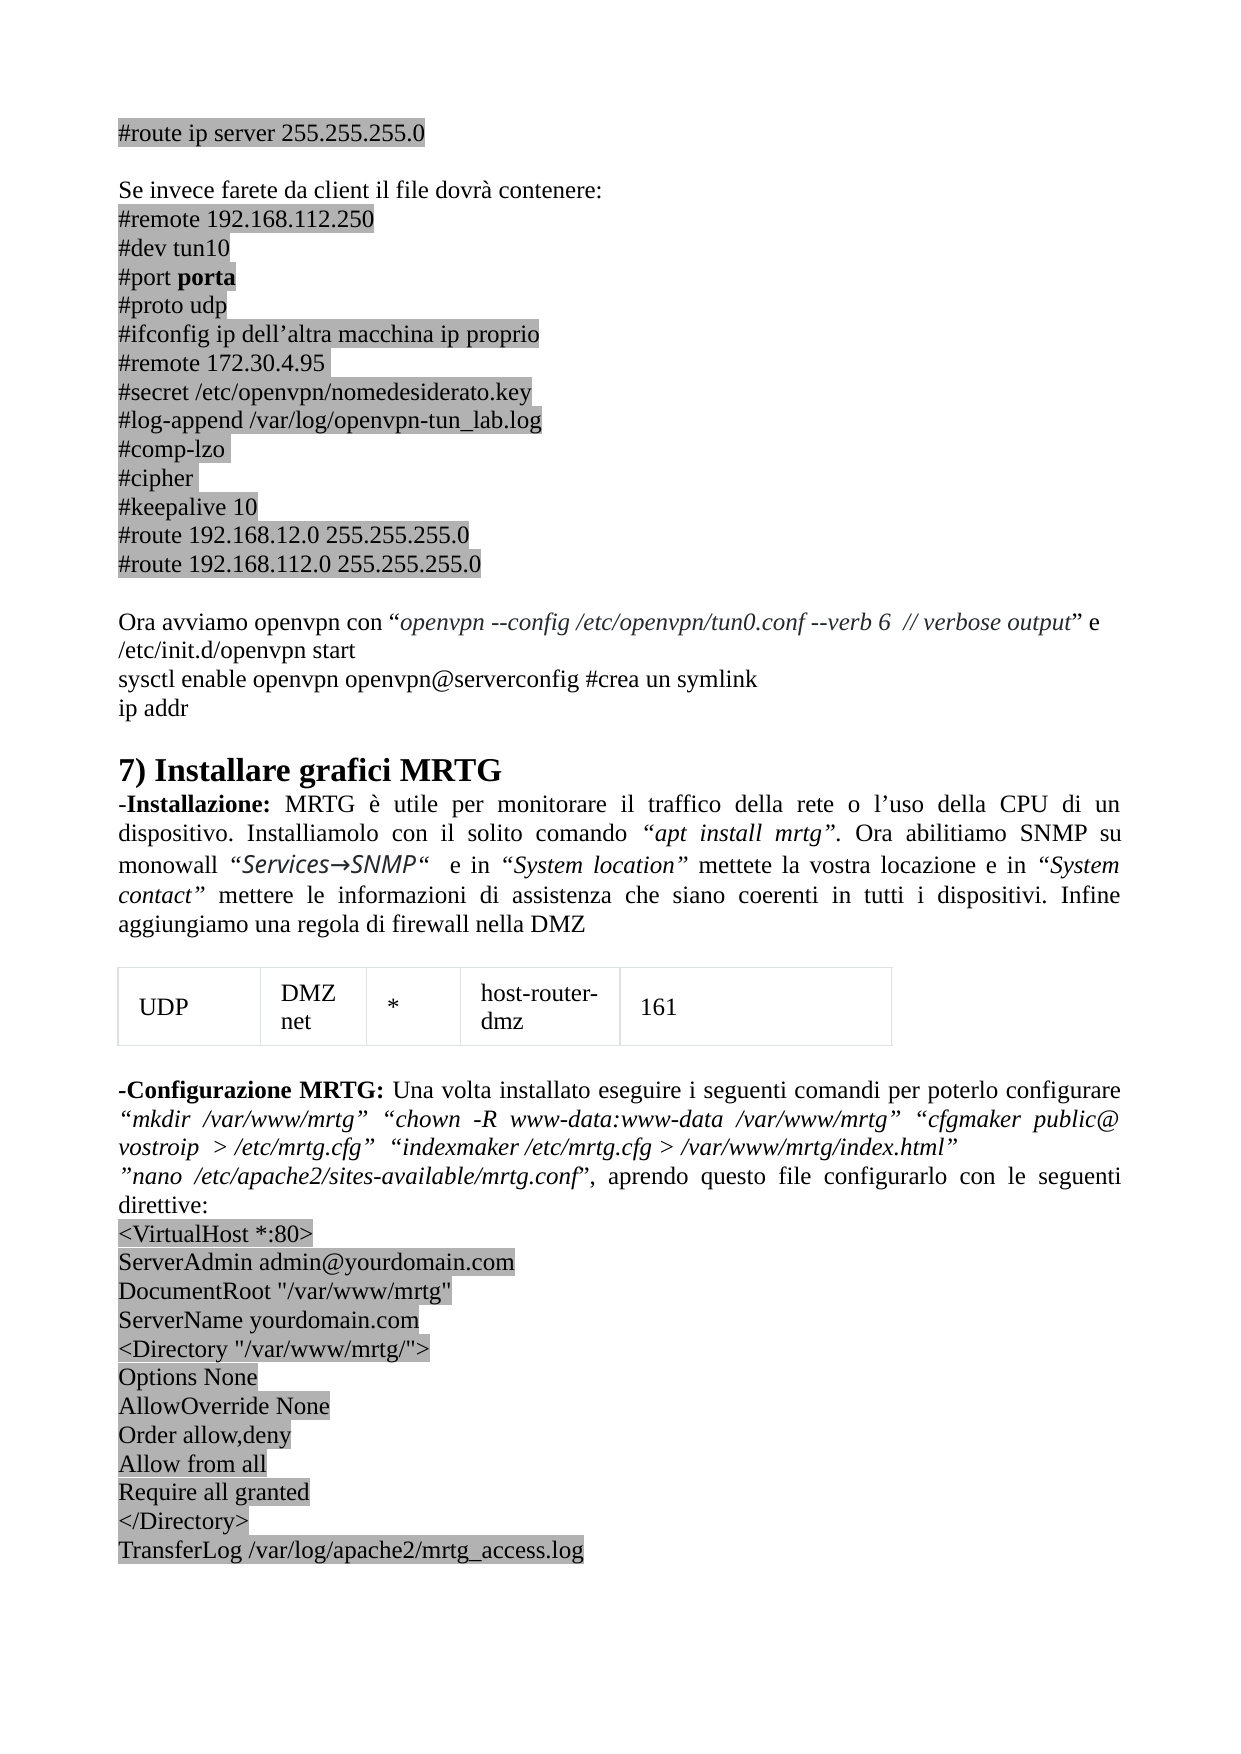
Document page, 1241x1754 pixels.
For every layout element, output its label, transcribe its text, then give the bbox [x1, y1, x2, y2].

text Ora avviamo openvpn con “openvpn --config /etc/openvpn/tun0.conf --verb 6 // verbose output” e [118, 607, 1122, 636]
text -Configurazione MRTG: Una volta installato eseguire i seguenti comandi per poterlo configurare “mkdir /var/www/mrtg” “chown -R www-data:www-data /var/www/mrtg” “cfgmaker public@ vostroip > /etc/mrtg.cfg” “indexmaker /etc/mrtg.cfg > /var/www/mrtg/index.html” [118, 1075, 1122, 1161]
text #secret /etc/openvpn/nomedesiderato.key [118, 377, 1122, 406]
text #ifconfig ip dell’altra macchina ip proprio [118, 319, 1122, 348]
text Se invece farete da client il file dovrà contenere: [118, 176, 1122, 204]
text #proto udp [118, 291, 1122, 319]
text 7) Installare grafici MRTG [118, 751, 1122, 789]
table_header UDP [119, 968, 260, 1044]
text #remote 172.30.4.95 [118, 348, 1122, 377]
text #dev tun10 [118, 233, 1122, 262]
text </Directory> [118, 1506, 1122, 1535]
text #log-append /var/log/openvpn-tun_lab.log [118, 406, 1122, 434]
text Options None [118, 1362, 1122, 1391]
text #port porta [118, 262, 1122, 291]
text TransferLog /var/log/apache2/mrtg_access.log [118, 1535, 1122, 1564]
text #route 192.168.12.0 255.255.255.0 [118, 521, 1122, 549]
text sysctl enable openvpn openvpn@serverconfig #crea un symlink [118, 664, 1122, 693]
text ServerName yourdomain.com [118, 1305, 1122, 1334]
text <Directory "/var/www/mrtg/"> [118, 1334, 1122, 1362]
text #route ip server 255.255.255.0 [118, 118, 1122, 147]
text ip addr [118, 693, 1122, 722]
table_header DMZ net [261, 968, 366, 1044]
text DocumentRoot "/var/www/mrtg" [118, 1276, 1122, 1305]
text #remote 192.168.112.250 [118, 204, 1122, 233]
text /etc/init.d/openvpn start [118, 636, 1122, 664]
text <VirtualHost *:80> [118, 1219, 1122, 1247]
text AllowOverride None [118, 1391, 1122, 1420]
text Order allow,deny [118, 1420, 1122, 1449]
table_header * [367, 968, 460, 1044]
text #keepalive 10 [118, 492, 1122, 521]
text #cipher [118, 463, 1122, 492]
text #route 192.168.112.0 255.255.255.0 [118, 549, 1122, 578]
text ServerAdmin admin@yourdomain.com [118, 1247, 1122, 1276]
text ”nano /etc/apache2/sites-available/mrtg.conf”, aprendo questo file configurarlo con le seguenti direttive: [118, 1161, 1122, 1219]
table_header 161 [621, 968, 891, 1044]
text Require all granted [118, 1477, 1122, 1506]
text -Installazione: MRTG è utile per monitorare il traffico della rete o l’uso della CPU di un dispositivo. Installiamolo con il solito comando “apt install mrtg”. Ora abilitiamo SNMP su monowall “Services→SNMP“ e in “System location” mettete la vostra locazione e in “System contact” mettere le informazioni di assistenza che siano coerenti in tutti i dispositivi. Infine aggiungiamo una regola di firewall nella DMZ [118, 789, 1122, 938]
text Allow from all [118, 1449, 1122, 1477]
text #comp-lzo [118, 434, 1122, 463]
table_header host-router-dmz [461, 968, 619, 1044]
